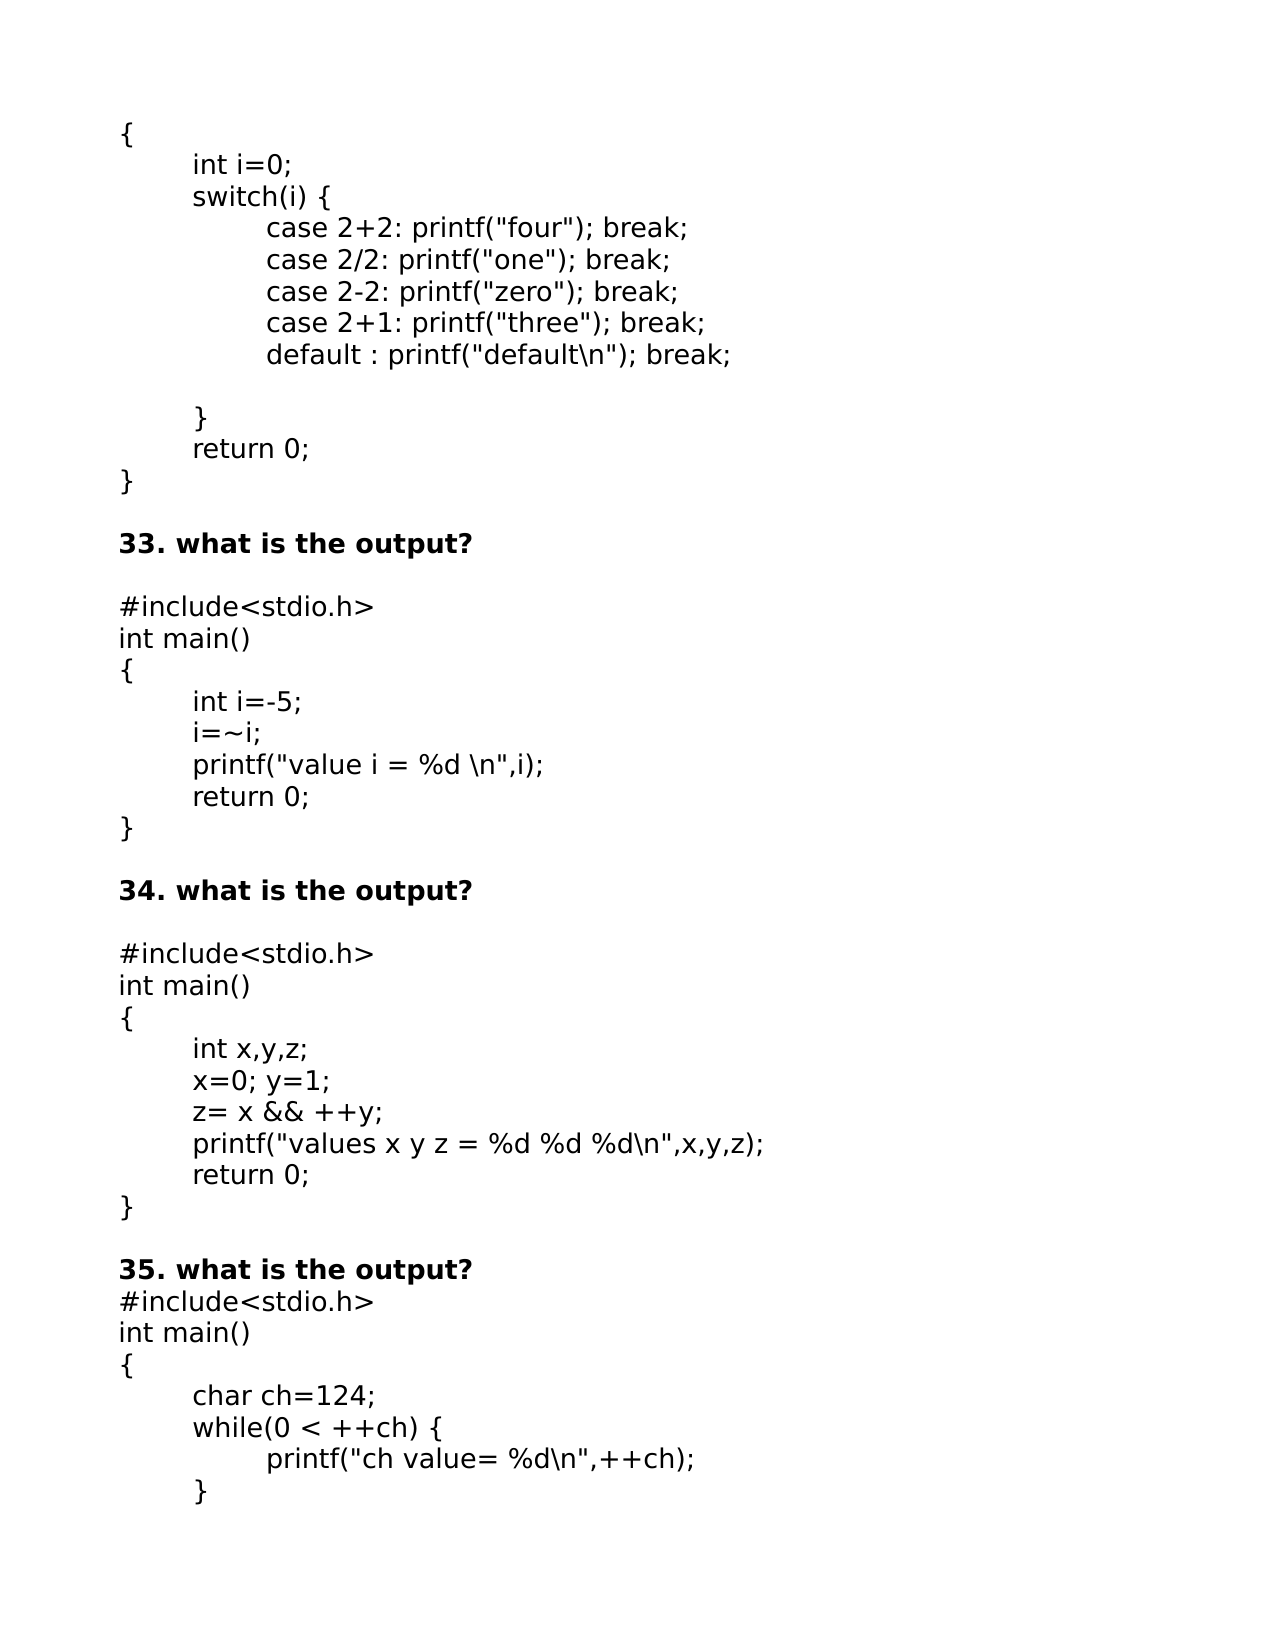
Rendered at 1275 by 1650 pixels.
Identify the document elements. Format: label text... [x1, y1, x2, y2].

text 34. what is the output? [118, 876, 1157, 907]
text 33. what is the output? [118, 528, 1157, 560]
text } [118, 465, 1157, 497]
text } [118, 812, 1157, 844]
text return 0; [118, 781, 1157, 812]
text return 0; [118, 434, 1157, 465]
text printf("value i = %d \n",i); [118, 749, 1157, 781]
text { [118, 118, 1157, 150]
text int main() [118, 1317, 1157, 1349]
text int x,y,z; [118, 1033, 1157, 1065]
text case 2-2: printf("zero"); break; [118, 276, 1157, 307]
text while(0 < ++ch) { [118, 1412, 1157, 1444]
text case 2/2: printf("one"); break; [118, 244, 1157, 276]
text char ch=124; [118, 1381, 1157, 1412]
text #include<stdio.h> [118, 1286, 1157, 1317]
text case 2+2: printf("four"); break; [118, 213, 1157, 244]
text { [118, 655, 1157, 686]
text #include<stdio.h> [118, 592, 1157, 623]
text { [118, 1349, 1157, 1381]
text int main() [118, 970, 1157, 1002]
text x=0; y=1; [118, 1065, 1157, 1097]
text int i=0; [118, 150, 1157, 181]
text } [118, 1191, 1157, 1223]
text 35. what is the output? [118, 1254, 1157, 1286]
text case 2+1: printf("three"); break; [118, 307, 1157, 339]
text switch(i) { [118, 181, 1157, 213]
text return 0; [118, 1160, 1157, 1191]
text } [118, 1475, 1157, 1507]
text } [118, 402, 1157, 434]
text default : printf("default\n"); break; [118, 339, 1157, 371]
text { [118, 1002, 1157, 1033]
text #include<stdio.h> [118, 939, 1157, 970]
text z= x && ++y; [118, 1097, 1157, 1128]
text i=~i; [118, 718, 1157, 749]
text printf("values x y z = %d %d %d\n",x,y,z); [118, 1128, 1157, 1160]
text int main() [118, 623, 1157, 655]
text int i=-5; [118, 686, 1157, 718]
text printf("ch value= %d\n",++ch); [118, 1444, 1157, 1475]
